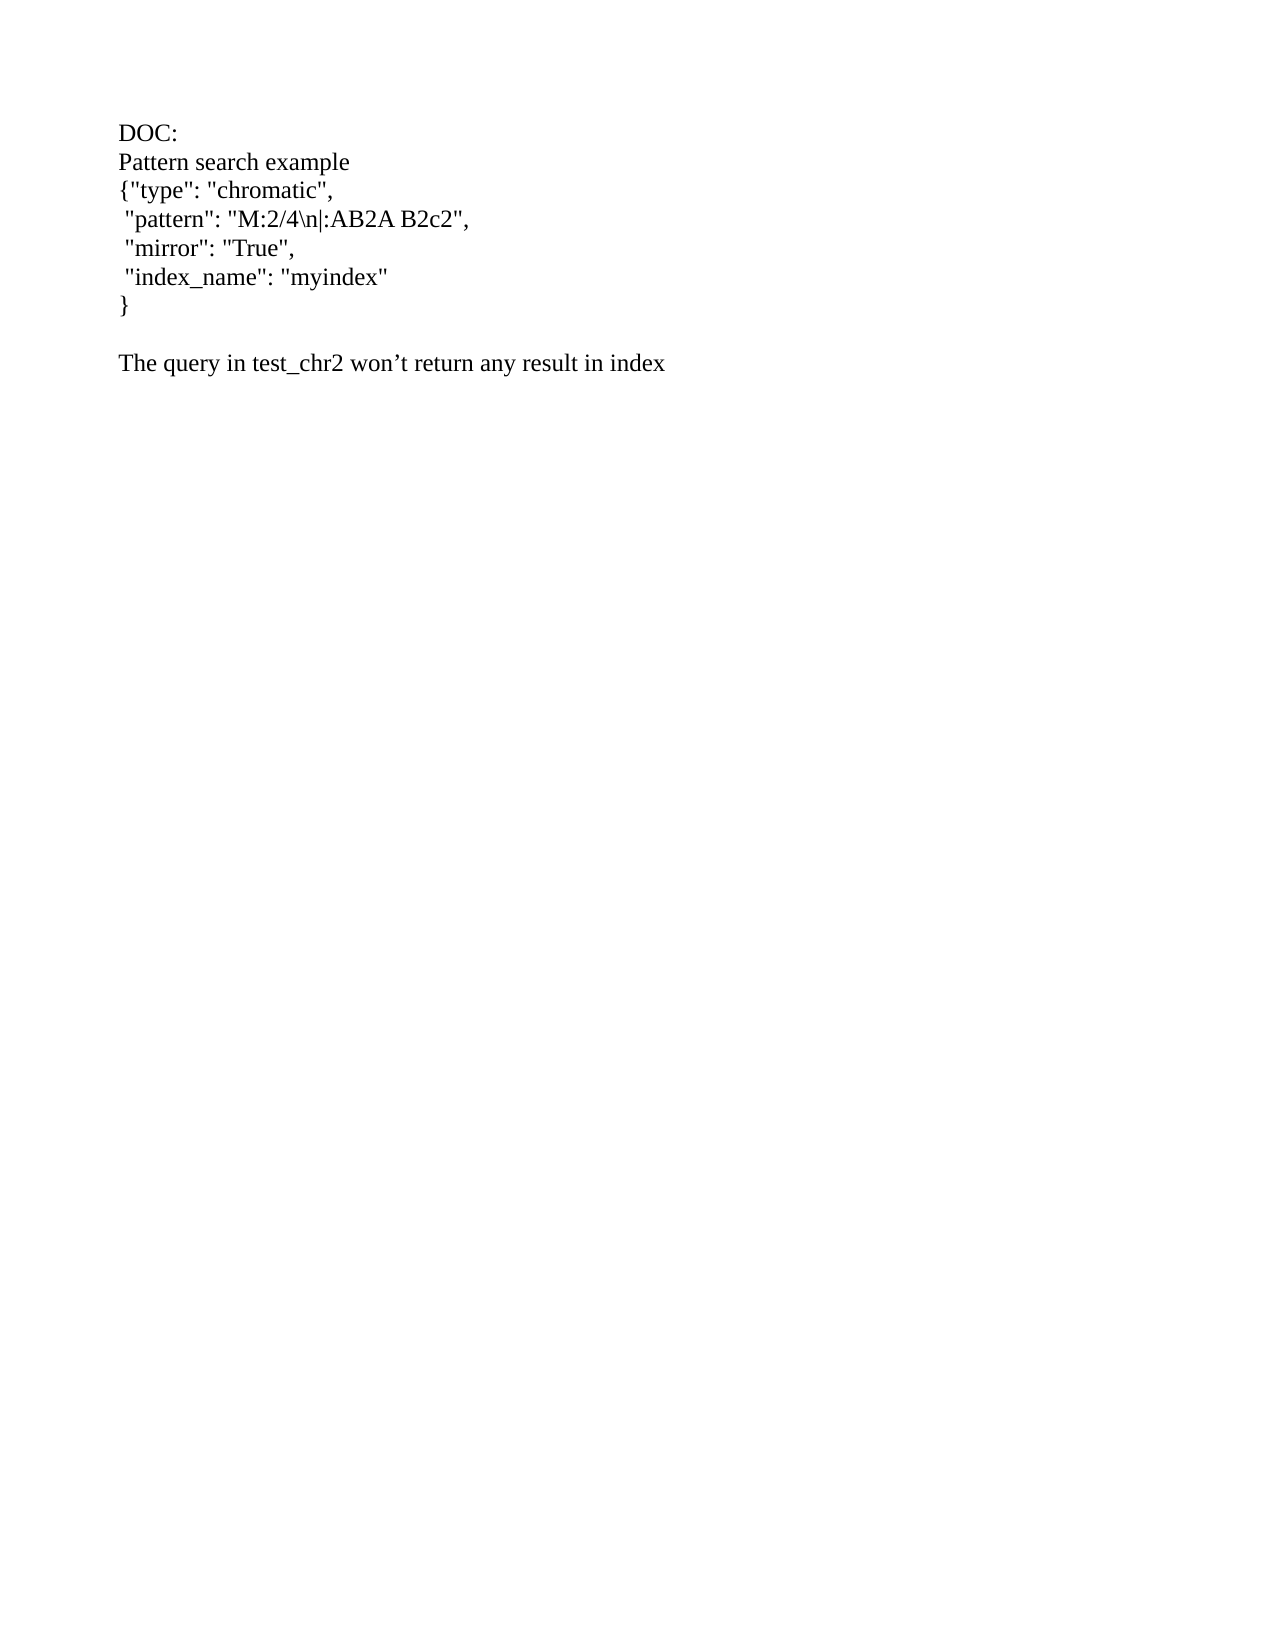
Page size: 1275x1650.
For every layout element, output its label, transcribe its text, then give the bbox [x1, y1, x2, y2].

text "index_name": "myindex" [118, 262, 1157, 291]
text {"type": "chromatic", [118, 176, 1157, 204]
text "mirror": "True", [118, 233, 1157, 262]
text Pattern search example [118, 147, 1157, 176]
text The query in test_chr2 won’t return any result in index [118, 348, 1157, 377]
text } [118, 291, 1157, 319]
text "pattern": "M:2/4\n|:AB2A B2c2", [118, 204, 1157, 233]
text DOC: [118, 118, 1157, 147]
